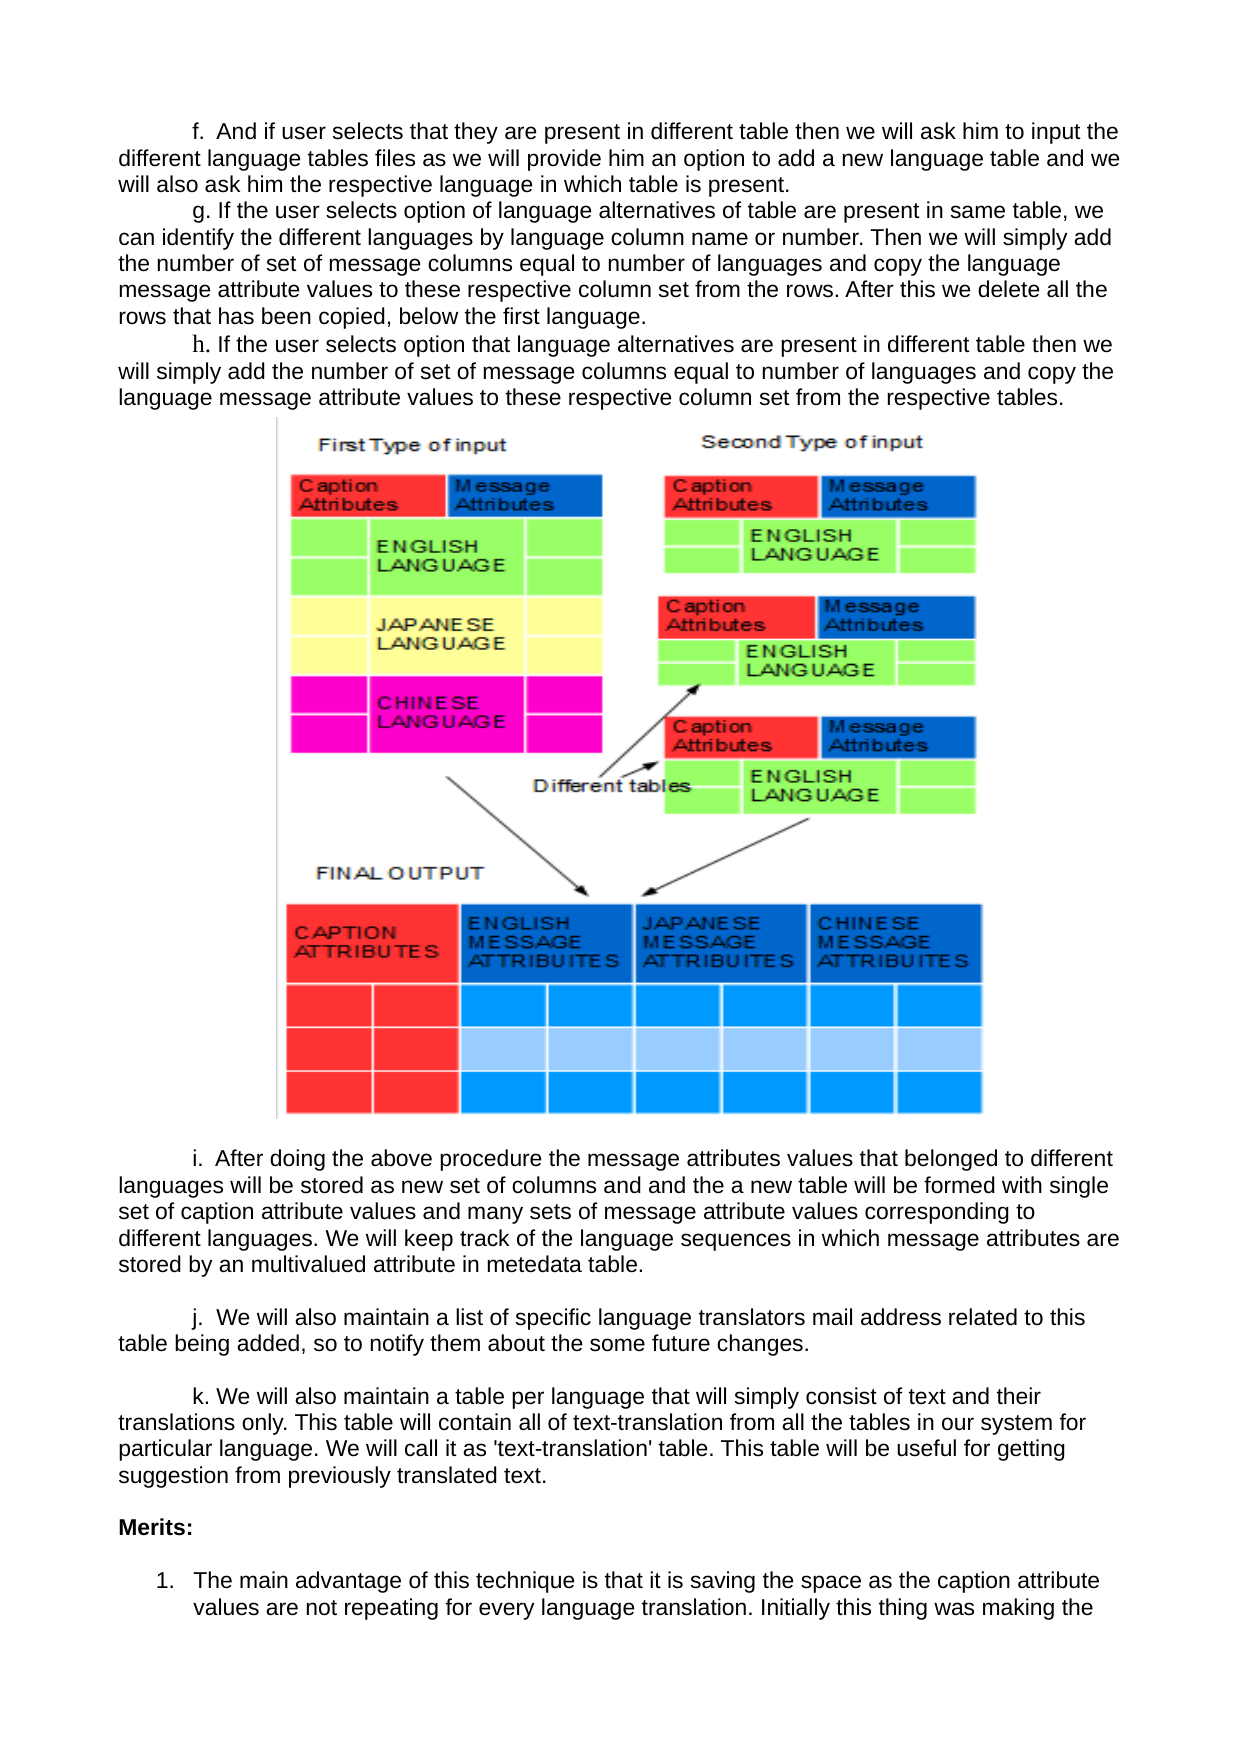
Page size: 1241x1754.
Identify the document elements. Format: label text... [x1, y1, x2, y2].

text g. If the user selects option of language alternatives of table are present in same table, we can identify the different languages by language column name or number. Then we will simply add the number of set of message columns equal to number of languages and copy the language message attribute values to these respective column set from the rows. After this we delete all the rows that has been copied, below the first language. [118, 197, 1122, 329]
text k. We will also maintain a table per language that will simply consist of text and their translations only. This table will contain all of text-translation from all the tables in our system for particular language. We will call it as 'text-translation' table. This table will be useful for getting suggestion from previously translated text. [118, 1383, 1122, 1488]
list The main advantage of this technique is that it is saving the space as the caption attribute values are not repeating for every language translation. Initially this thing was making the [156, 1567, 1122, 1620]
text h. If the user selects option that language alternatives are present in different table then we will simply add the number of set of message columns equal to number of languages and copy the language message attribute values to these respective column set from the respective tables. [118, 329, 1122, 410]
picture [276, 417, 997, 1119]
text Merits: [118, 1514, 1122, 1541]
text f. And if user selects that they are present in different table then we will ask him to input the different language tables files as we will provide him an option to add a new language table and we will also ask him the respective language in which table is present. [118, 118, 1122, 197]
text j. We will also maintain a list of specific language translators mail address related to this table being added, so to notify them about the some future changes. [118, 1303, 1122, 1356]
text i. After doing the above procedure the message attributes values that belonged to different languages will be stored as new set of columns and and the a new table will be formed with single set of caption attribute values and many sets of message attribute values corresponding to different languages. We will keep track of the language sequences in which message attributes are stored by an multivalued attribute in metedata table. [118, 1145, 1122, 1277]
